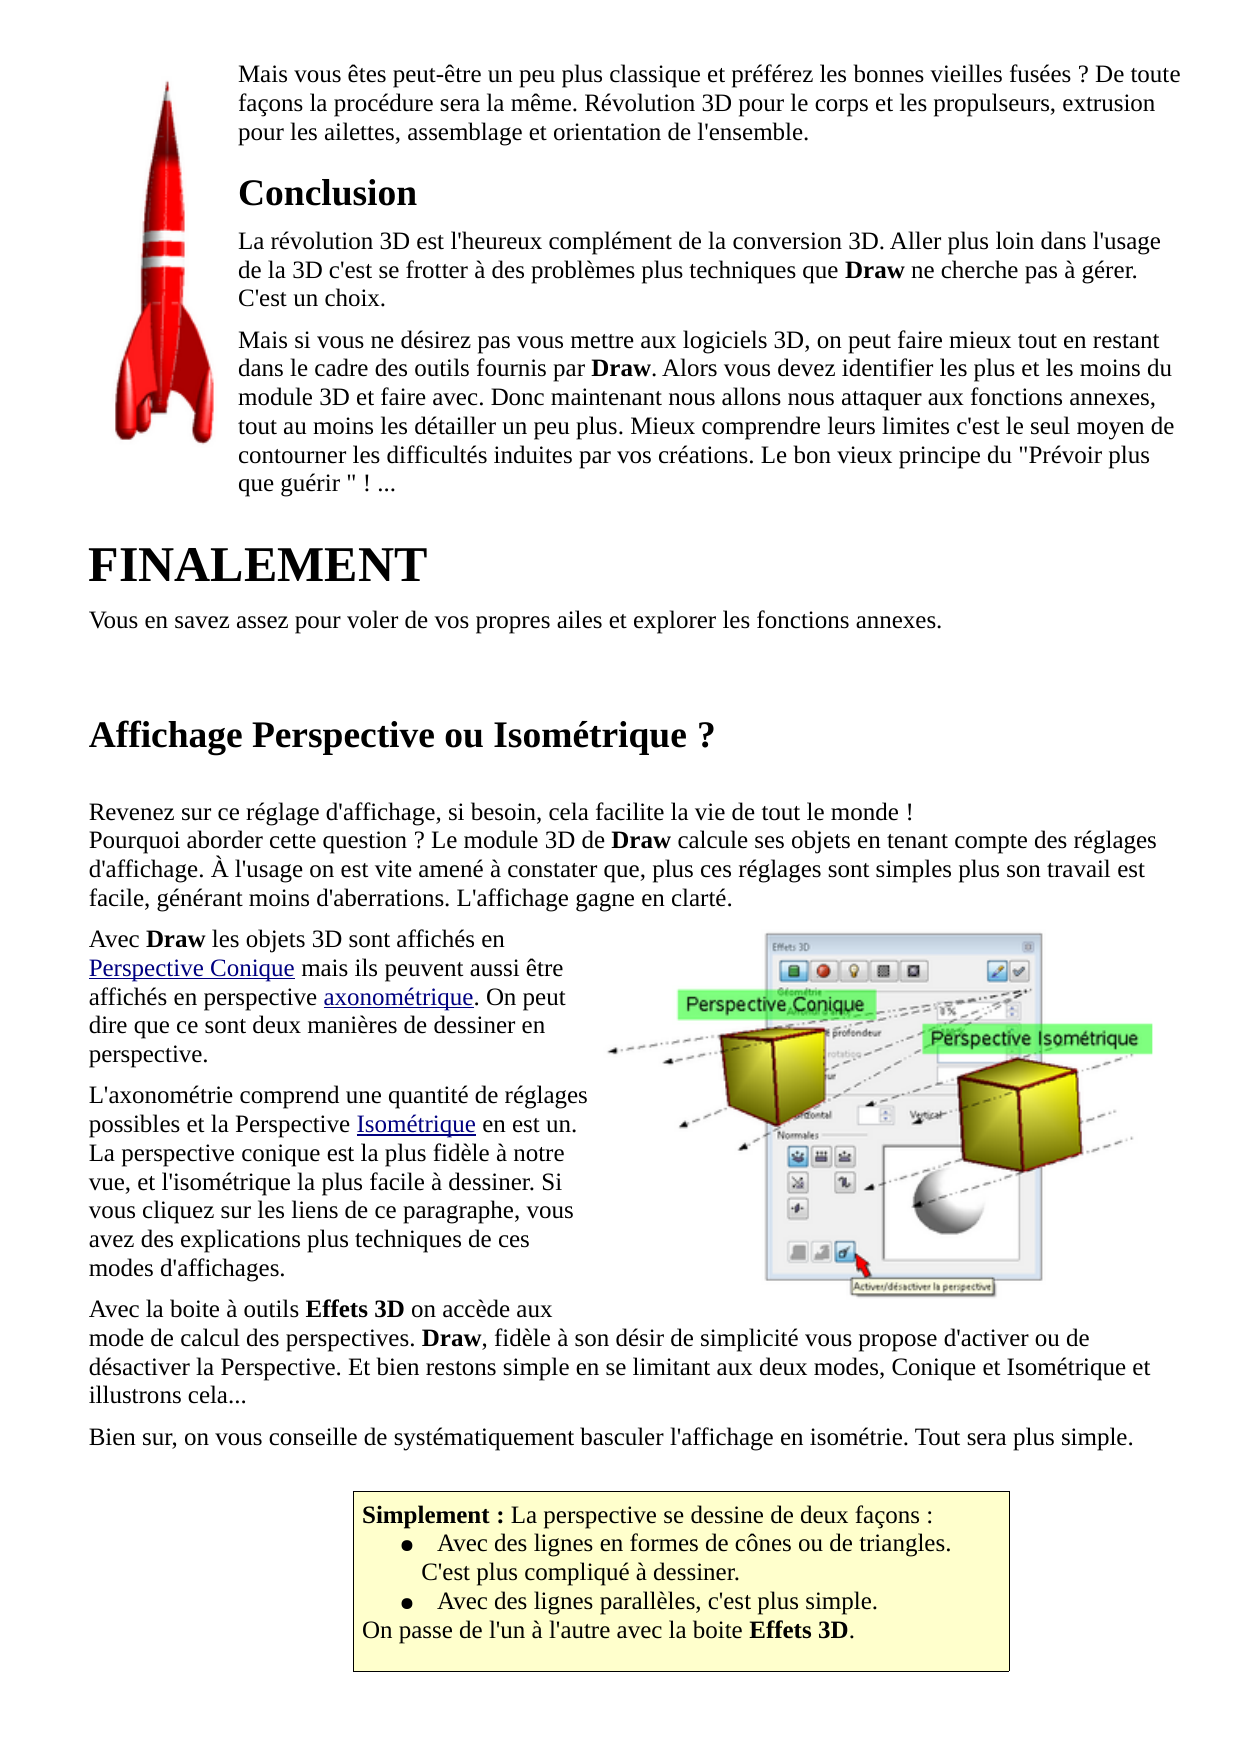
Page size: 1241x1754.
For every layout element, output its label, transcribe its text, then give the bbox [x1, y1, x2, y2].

subtitle Conclusion [238, 170, 1181, 213]
text Revenez sur ce réglage d'affichage, si besoin, cela facilite la vie de tout le monde ! [88, 797, 1181, 825]
text Bien sur, on vous conseille de systématiquement basculer l'affichage en isométrie. Tout sera plus simple. [88, 1422, 1181, 1450]
text Vous en savez assez pour voler de vos propres ailes et explorer les fonctions annexes. [88, 605, 1181, 633]
text On passe de l'un à l'autre avec la boite Effets 3D. [362, 1615, 1000, 1643]
subtitle Affichage Perspective ou Isométrique ? [88, 712, 1181, 755]
text L'axonométrie comprend une quantité de réglages possibles et la Perspective Isométrique en est un. La perspective conique est la plus fidèle à notre vue, et l'isométrique la plus facile à dessiner. Si vous cliquez sur les liens de ce paragraphe, vous avez des explications plus techniques de ces modes d'affichages. [88, 1080, 601, 1282]
text Avec Draw les objets 3D sont affichés en Perspective Conique mais ils peuvent aussi être affichés en perspective axonométrique. On peut dire que ce sont deux manières de dessiner en perspective. [88, 924, 1181, 1068]
text Simplement : La perspective se dessine de deux façons : [362, 1500, 1000, 1528]
picture [77, 60, 238, 470]
list Avec des lignes en formes de cônes ou de triangles. [399, 1528, 1000, 1557]
text La révolution 3D est l'heureux complément de la conversion 3D. Aller plus loin dans l'usage de la 3D c'est se frotter à des problèmes plus techniques que Draw ne cherche pas à gérer. C'est un choix. [238, 226, 1181, 312]
text Pourquoi aborder cette question ? Le module 3D de Draw calcule ses objets en tenant compte des réglages d'affichage. À l'usage on est vite amené à constater que, plus ces réglages sont simples plus son travail est facile, générant moins d'aberrations. L'affichage gagne en clarté. [88, 825, 1181, 912]
list Avec des lignes parallèles, c'est plus simple. [399, 1586, 1000, 1615]
text Mais vous êtes peut-être un peu plus classique et préférez les bonnes vieilles fusées ? De toute façons la procédure sera la même. Révolution 3D pour le corps et les propulseurs, extrusion pour les ailettes, assemblage et orientation de l'ensemble. [88, 59, 1181, 145]
subtitle FINALEMENT [88, 535, 1181, 592]
text Mais si vous ne désirez pas vous mettre aux logiciels 3D, on peut faire mieux tout en restant dans le cadre des outils fournis par Draw. Alors vous devez identifier les plus et les moins du module 3D et faire avec. Donc maintenant nous allons nous attaquer aux fonctions annexes, tout au moins les détailler un peu plus. Mieux comprendre leurs limites c'est le seul moyen de contourner les difficultés induites par vos créations. Le bon vieux principe du "Prévoir plus que guérir " ! ... [88, 325, 1181, 497]
picture [601, 929, 1153, 1300]
list C'est plus compliqué à dessiner. [421, 1557, 1000, 1586]
text Avec la boite à outils Effets 3D on accède aux mode de calcul des perspectives. Draw, fidèle à son désir de simplicité vous propose d'activer ou de désactiver la Perspective. Et bien restons simple en se limitant aux deux modes, Conique et Isométrique et illustrons cela... [88, 1294, 1181, 1409]
